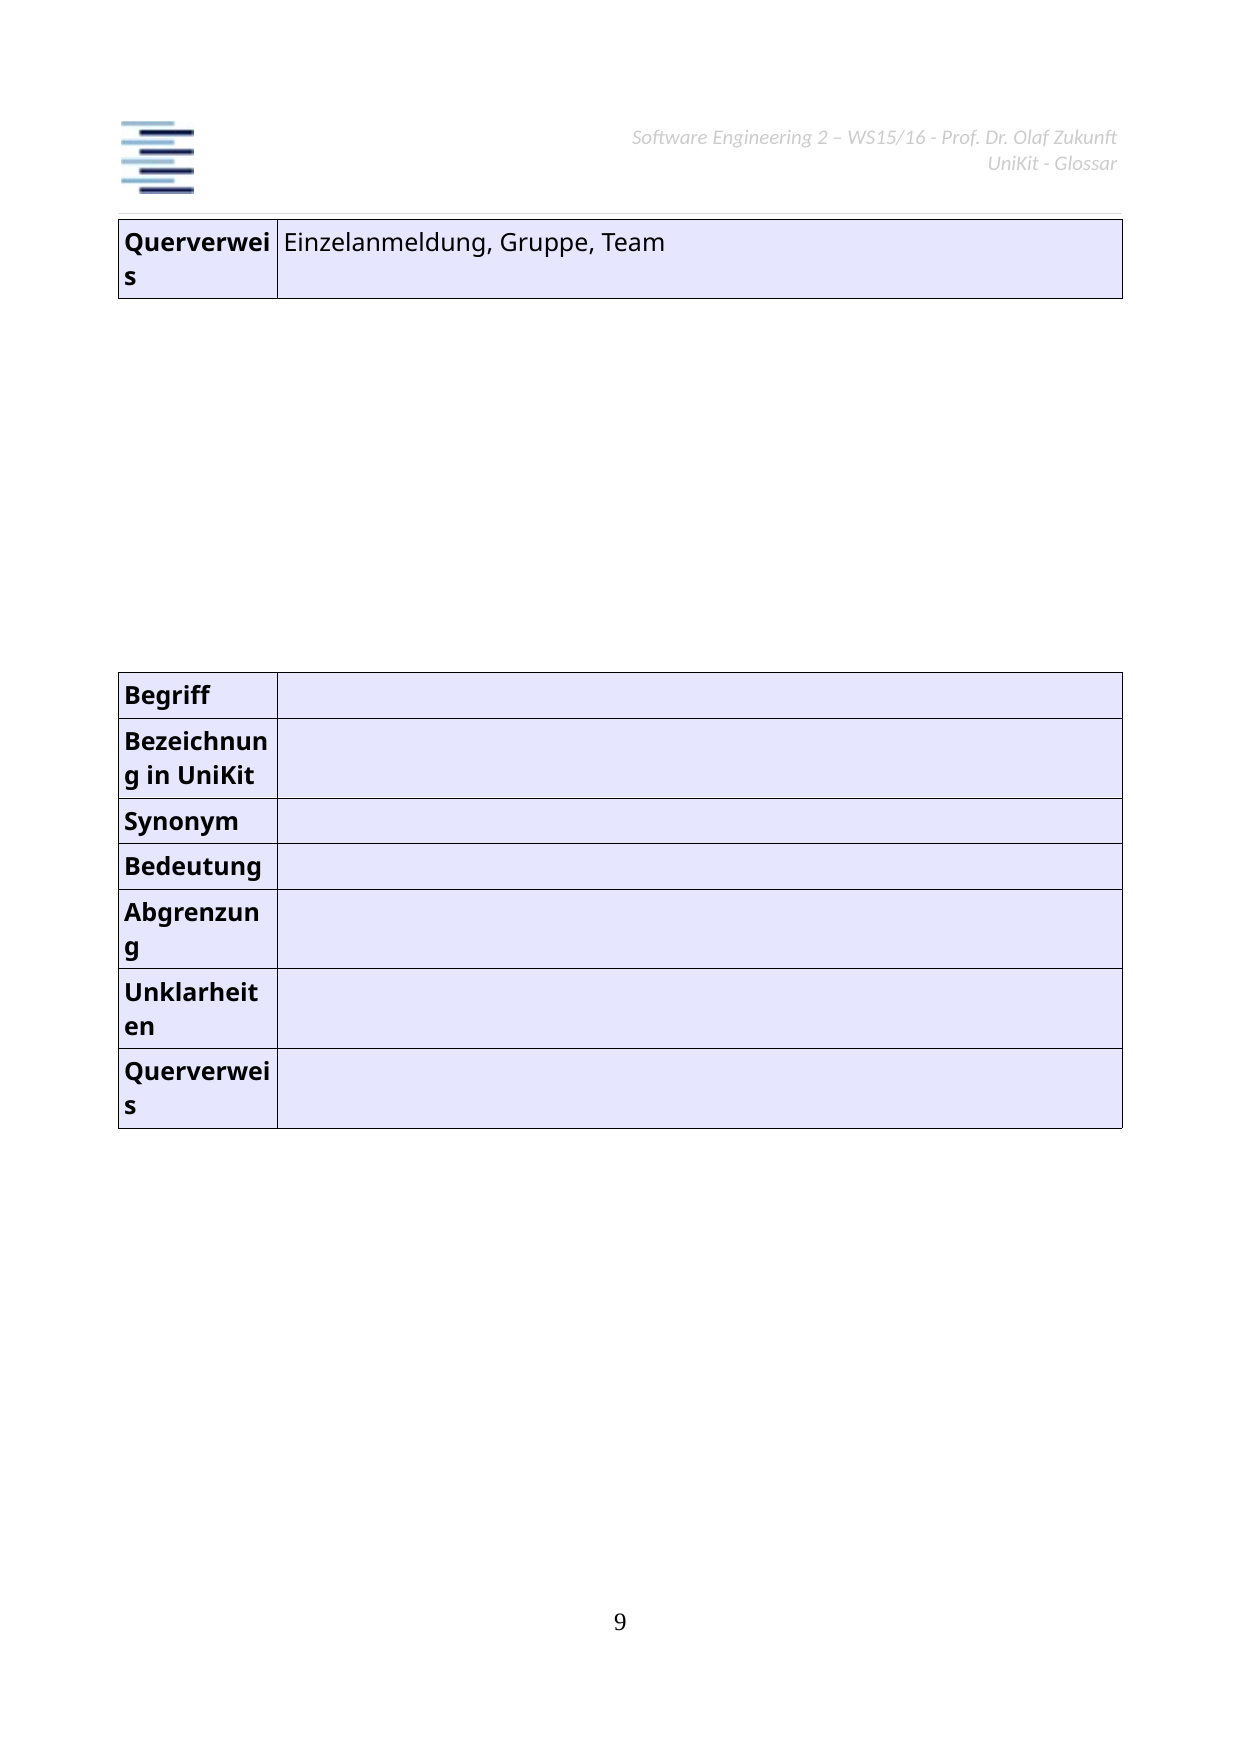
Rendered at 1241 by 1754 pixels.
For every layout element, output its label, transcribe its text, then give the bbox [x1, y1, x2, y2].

table_cell Abgrenzung [119, 890, 277, 968]
table_header [278, 673, 1122, 718]
table_cell [278, 969, 1122, 1048]
table_cell Synonym [119, 799, 277, 843]
table_cell [278, 890, 1122, 968]
table_cell Einzelanmeldung, Gruppe, Team [278, 220, 1122, 298]
table_cell Querverweis [119, 1049, 277, 1128]
table_header Begriff [119, 673, 277, 718]
table_cell [278, 844, 1122, 889]
picture [121, 121, 194, 194]
table_cell Bedeutung [119, 844, 277, 889]
table_cell Bezeichnung in UniKit [119, 719, 277, 797]
table_cell Unklarheiten [119, 969, 277, 1048]
table_cell [278, 799, 1122, 843]
table_cell [278, 719, 1122, 797]
table_cell [278, 1049, 1122, 1128]
table_cell Querverweis [119, 220, 277, 298]
